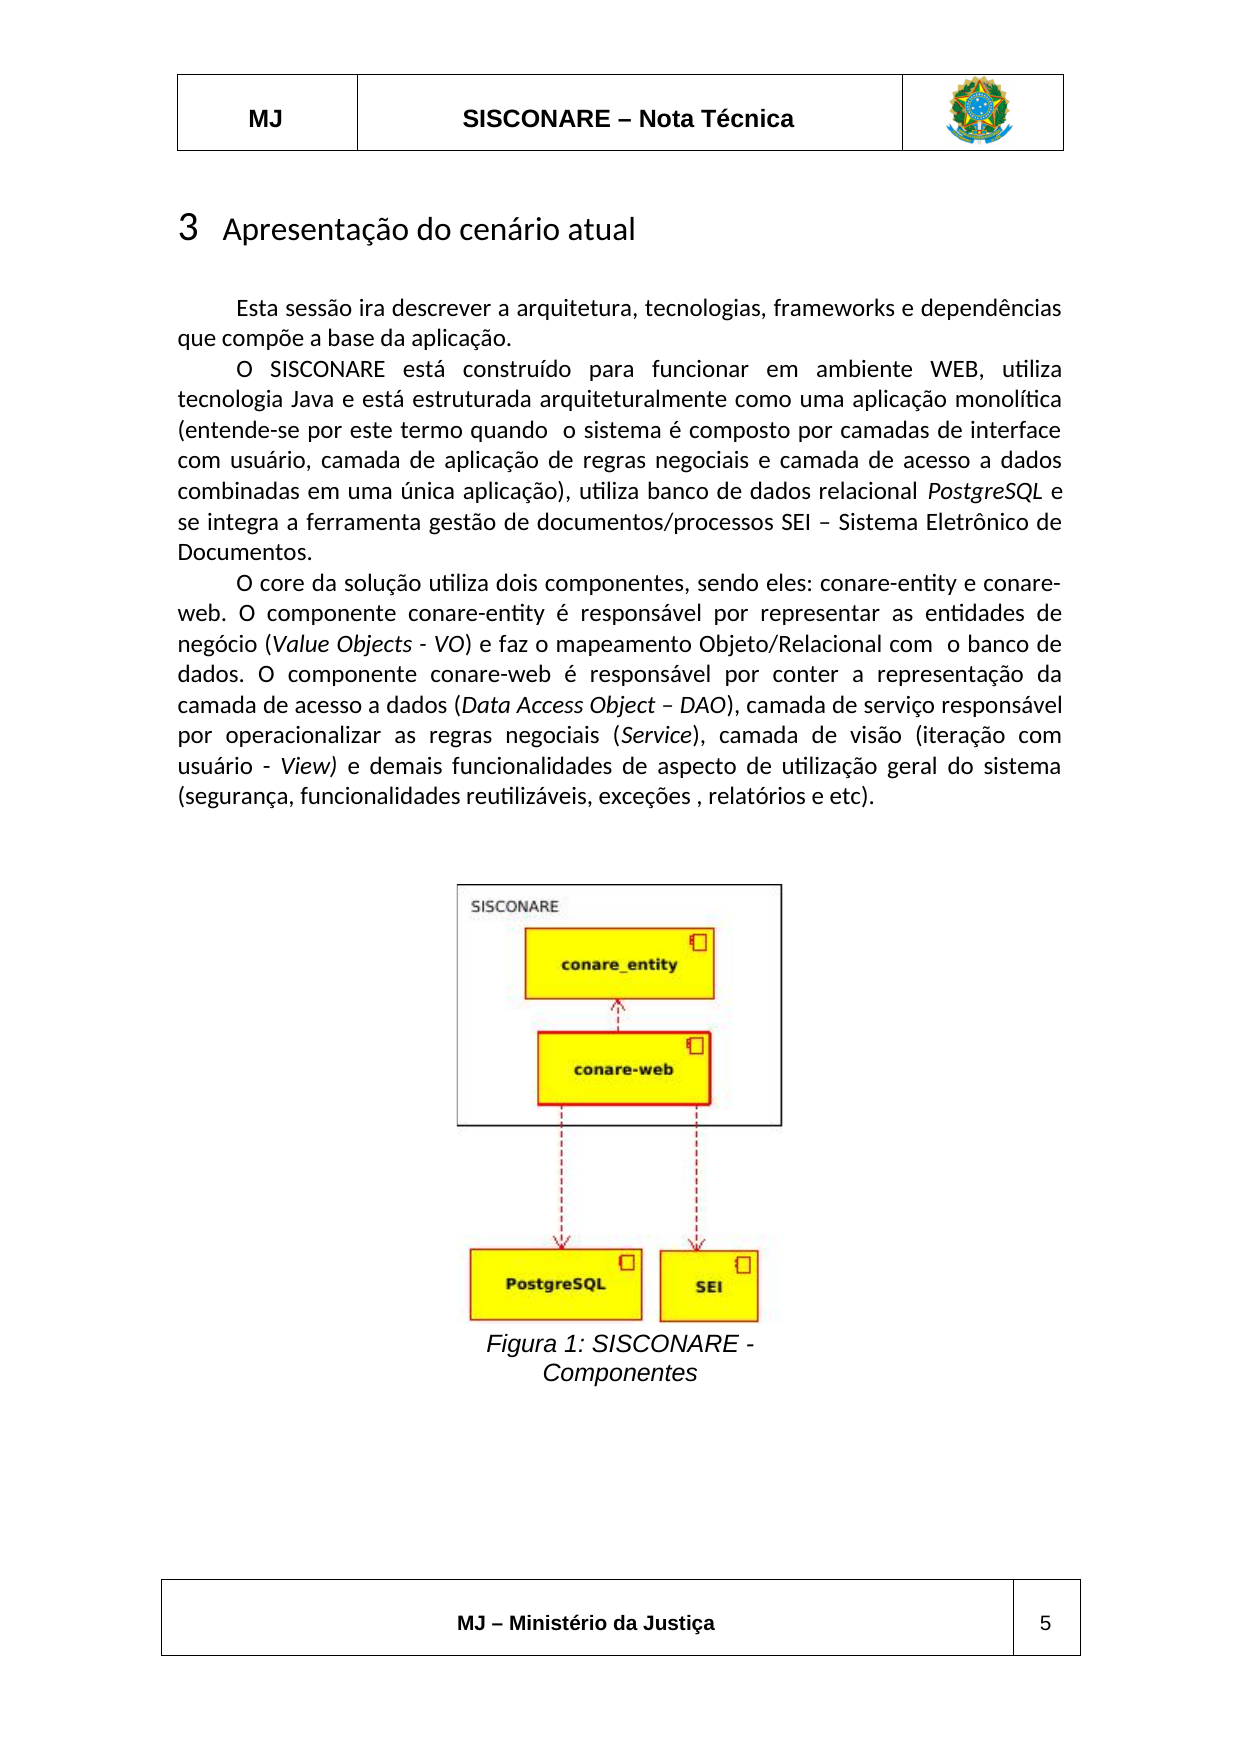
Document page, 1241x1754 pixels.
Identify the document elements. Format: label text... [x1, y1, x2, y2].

subtitle Apresentação do cenário atual [177, 200, 1063, 251]
text O SISCONARE está construído para funcionar em ambiente WEB, utiliza tecnologia Java e está estruturada arquiteturalmente como uma aplicação monolítica (entende-se por este termo quando o sistema é composto por camadas de interface com usuário, camada de aplicação de regras negociais e camada de acesso a dados combinadas em uma única aplicação), utiliza banco de dados relacional PostgreSQL e se integra a ferramenta gestão de documentos/processos SEI – Sistema Eletrônico de Documentos. [177, 353, 1063, 567]
picture [456, 884, 784, 1324]
text Esta sessão ira descrever a arquitetura, tecnologias, frameworks e dependências que compõe a base da aplicação. [177, 292, 1063, 353]
text O core da solução utiliza dois componentes, sendo eles: conare-entity e conare-web. O componente conare-entity é responsável por representar as entidades de negócio (Value Objects - VO) e faz o mapeamento Objeto/Relacional com o banco de dados. O componente conare-web é responsável por conter a representação da camada de acesso a dados (Data Access Object – DAO), camada de serviço responsável por operacionalizar as regras negociais (Service), camada de visão (iteração com usuário - View) e demais funcionalidades de aspecto de utilização geral do sistema (segurança, funcionalidades reutilizáveis, exceções , relatórios e etc). [177, 567, 1063, 811]
text Figura 1: SISCONARE - Componentes [457, 1324, 783, 1386]
picture [944, 75, 1020, 149]
